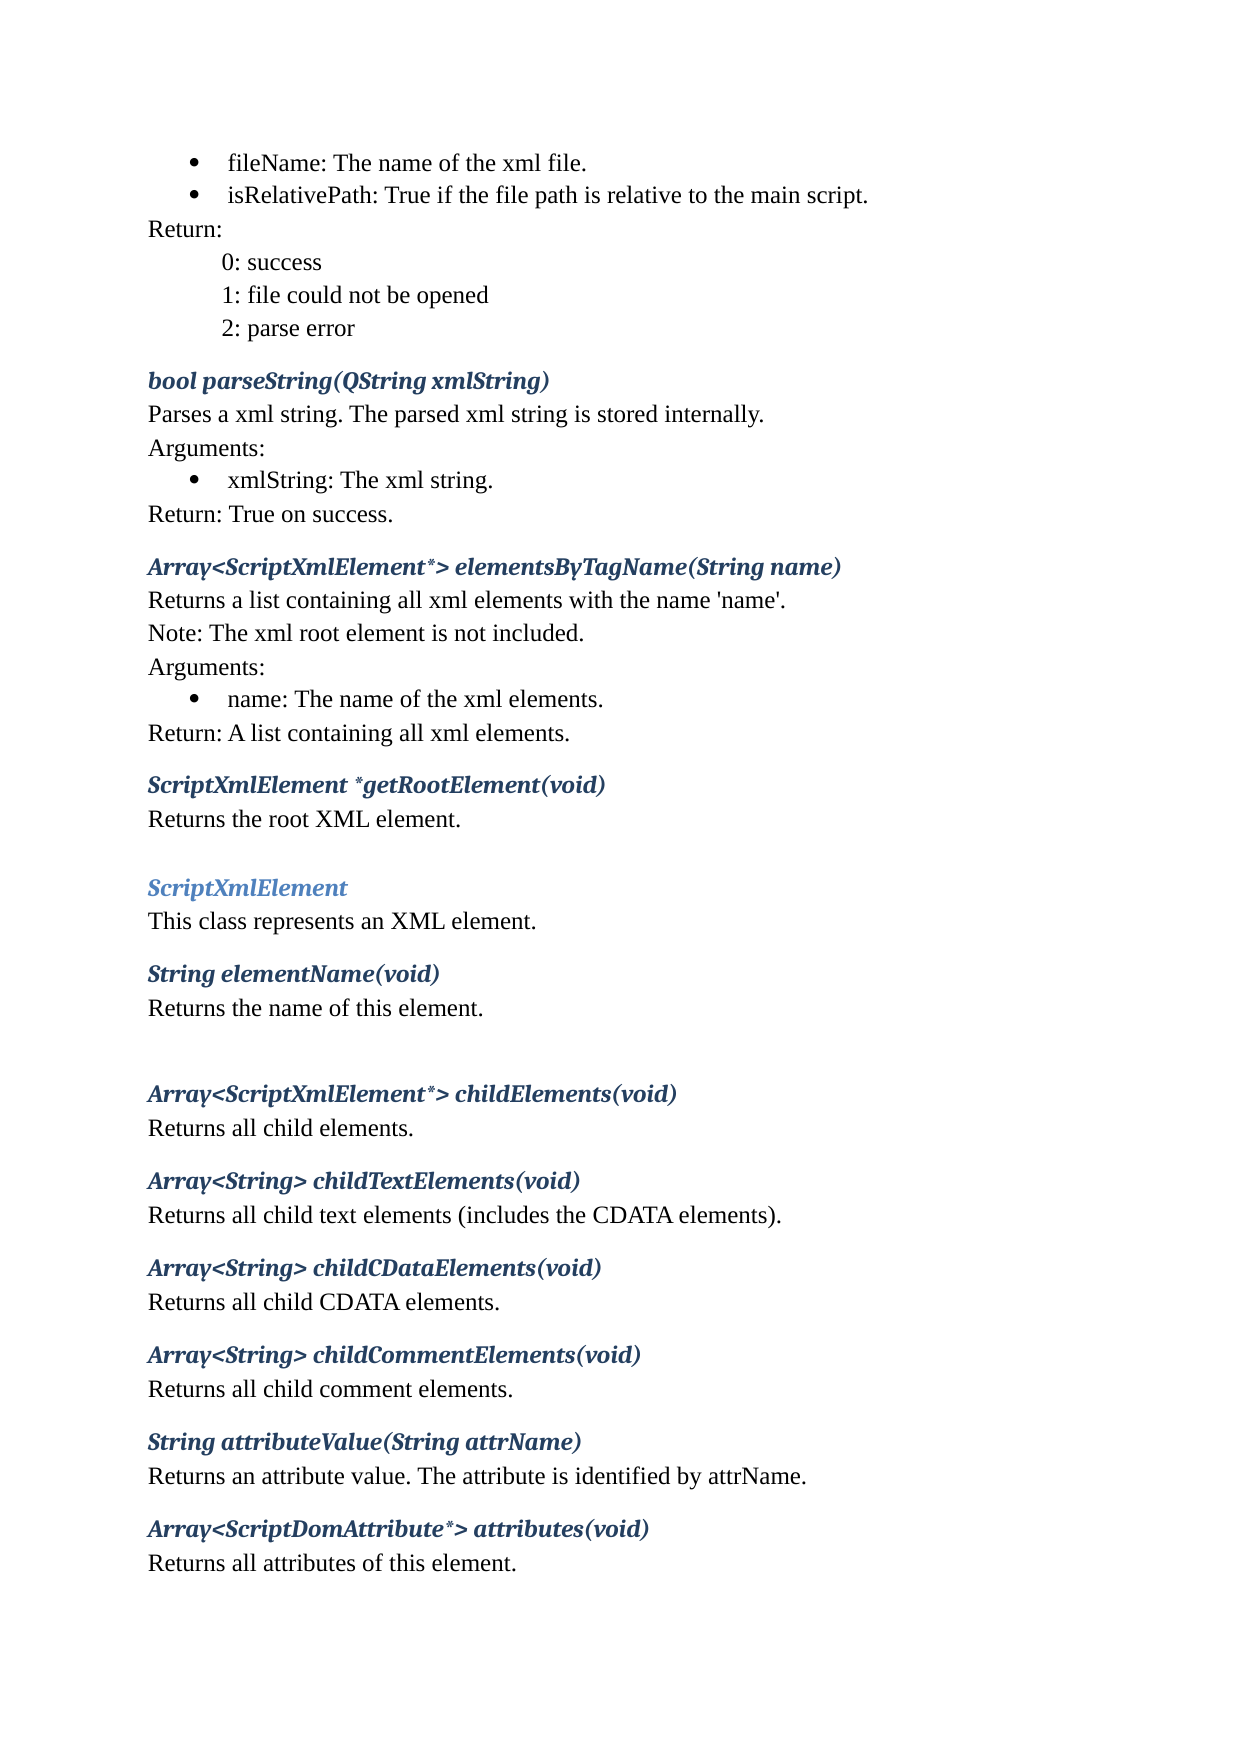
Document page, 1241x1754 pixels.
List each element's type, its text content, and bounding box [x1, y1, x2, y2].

subtitle Array<ScriptXmlElement*> elementsByTagName(String name) [148, 552, 1093, 581]
text Return: [148, 214, 1093, 242]
subtitle ScriptXmlElement *getRootElement(void) [148, 771, 1093, 800]
text Returns all attributes of this element. [148, 1548, 1093, 1576]
subtitle Array<String> childTextElements(void) [148, 1167, 1093, 1196]
text This class represents an XML element. [148, 906, 1093, 935]
text Returns the root XML element. [148, 804, 1093, 833]
text 2: parse error [221, 313, 1093, 341]
text Returns all child CDATA elements. [148, 1287, 1093, 1316]
subtitle Array<ScriptDomAttribute*> attributes(void) [148, 1514, 1093, 1543]
text Returns the name of this element. [148, 993, 1093, 1022]
subtitle Array<ScriptXmlElement*> childElements(void) [148, 1080, 1093, 1109]
list xmlString: The xml string. [190, 466, 1093, 494]
list isRelativePath: True if the file path is relative to the main script. [190, 181, 1093, 209]
text Return: True on success. [148, 499, 1093, 527]
text Note: The xml root element is not included. [148, 618, 1093, 647]
subtitle Array<String> childCDataElements(void) [148, 1254, 1093, 1283]
text 1: file could not be opened [221, 280, 1093, 308]
subtitle ScriptXmlElement [148, 873, 1093, 902]
subtitle String attributeValue(String attrName) [148, 1428, 1093, 1456]
list name: The name of the xml elements. [190, 684, 1093, 713]
text Parses a xml string. The parsed xml string is stored internally. [148, 399, 1093, 428]
text 0: success [221, 247, 1093, 275]
subtitle String elementName(void) [148, 960, 1093, 989]
text Returns a list containing all xml elements with the name 'name'. [148, 586, 1093, 614]
text Returns all child text elements (includes the CDATA elements). [148, 1200, 1093, 1229]
text Arguments: [148, 652, 1093, 680]
list fileName: The name of the xml file. [190, 148, 1093, 176]
text Return: A list containing all xml elements. [148, 718, 1093, 746]
text Returns an attribute value. The attribute is identified by attrName. [148, 1461, 1093, 1489]
text Returns all child comment elements. [148, 1374, 1093, 1403]
subtitle bool parseString(QString xmlString) [148, 367, 1093, 395]
subtitle Array<String> childCommentElements(void) [148, 1341, 1093, 1369]
text Arguments: [148, 433, 1093, 461]
text Returns all child elements. [148, 1113, 1093, 1142]
